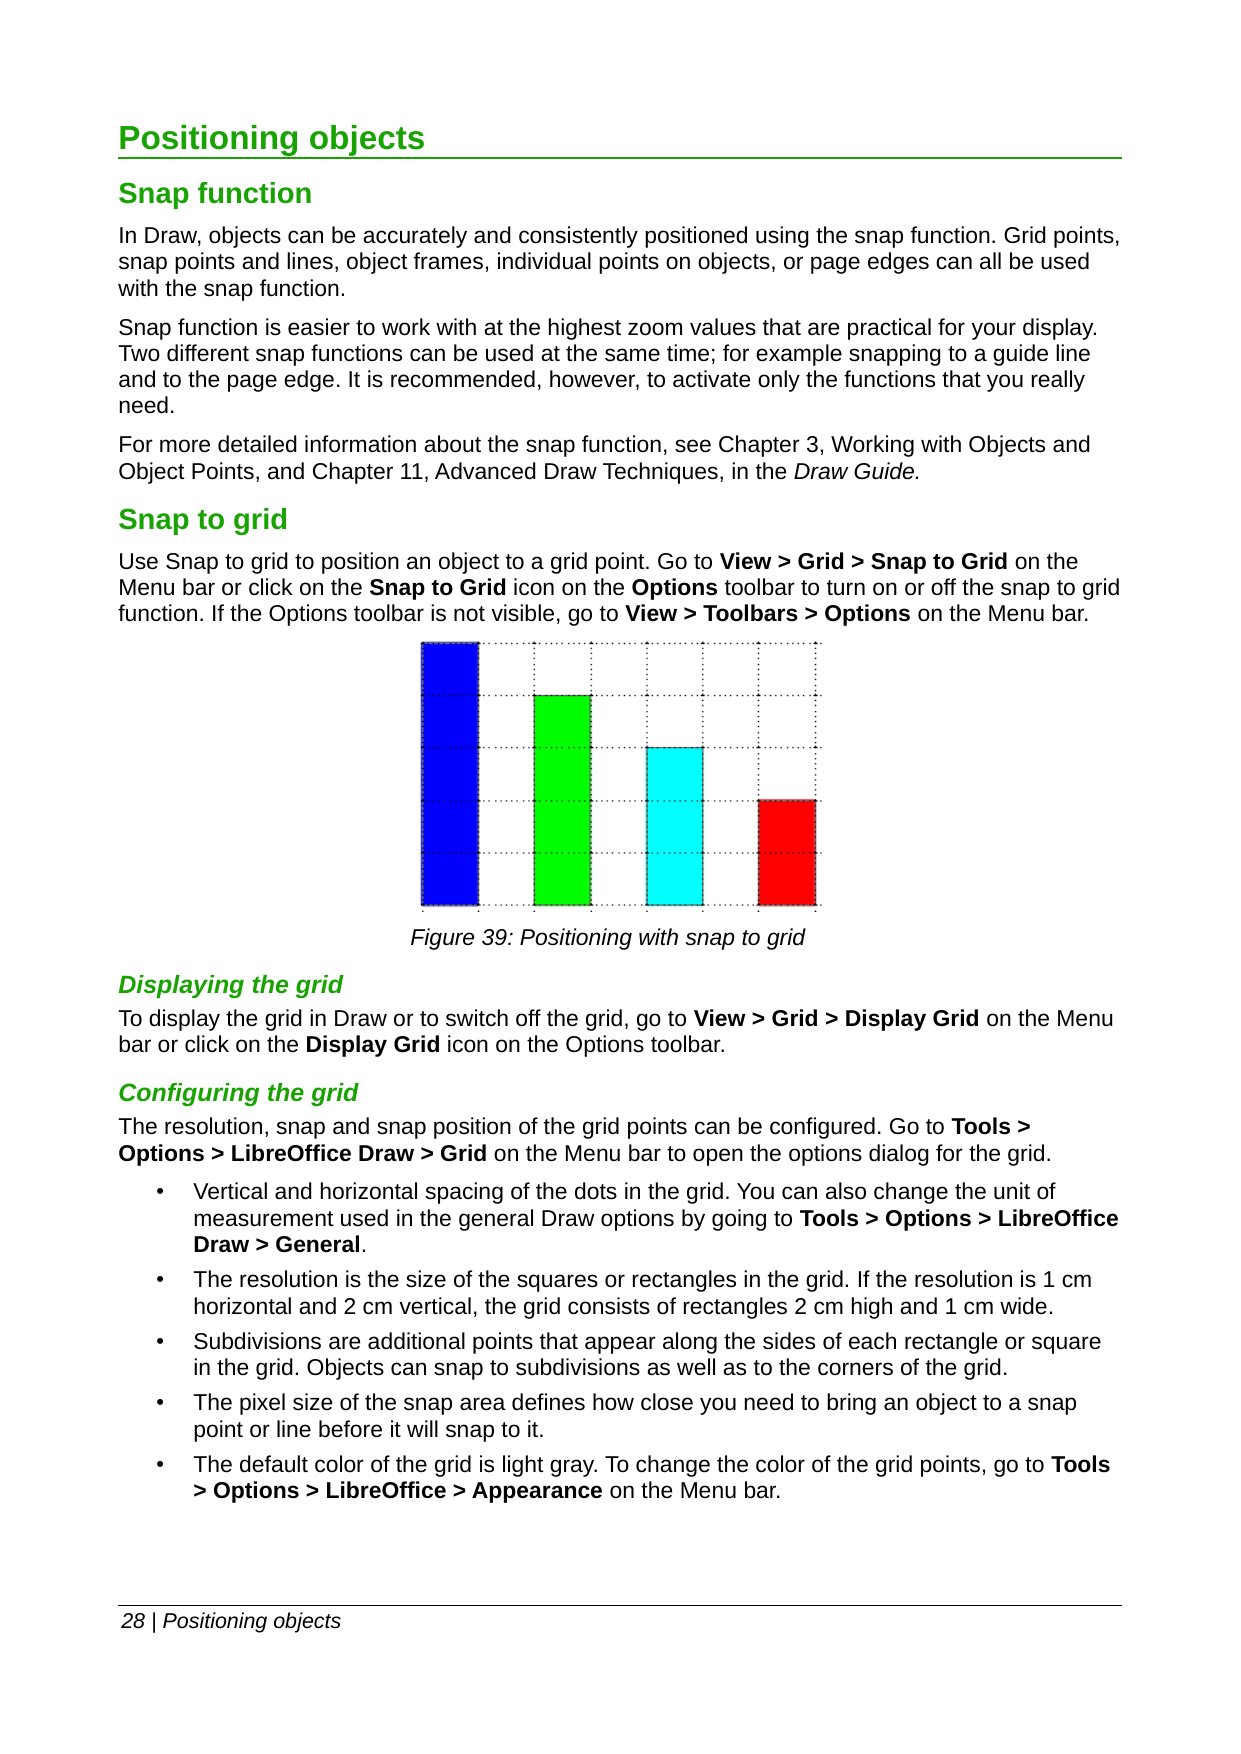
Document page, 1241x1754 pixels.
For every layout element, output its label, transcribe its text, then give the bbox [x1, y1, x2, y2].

list The pixel size of the snap area defines how close you need to bring an object to a snap point or line before it will snap to it. [156, 1389, 1122, 1442]
text Figure 39: Positioning with snap to grid [410, 923, 830, 950]
subtitle Displaying the grid [118, 970, 1122, 999]
list The default color of the grid is light gray. To change the color of the grid points, go to Tools > Options > LibreOffice > Appearance on the Menu bar. [156, 1451, 1122, 1504]
subtitle Positioning objects [118, 118, 1122, 157]
text In Draw, objects can be accurately and consistently positioned using the snap function. Grid points, snap points and lines, object frames, individual points on objects, or page edges can all be used with the snap function. [118, 222, 1122, 301]
text For more detailed information about the snap function, see Chapter 3, Working with Objects and Object Points, and Chapter 11, Advanced Draw Techniques, in the Draw Guide. [118, 431, 1122, 484]
text Use Snap to grid to position an object to a grid point. Go to View > Grid > Snap to Grid on the Menu bar or click on the Snap to Grid icon on the Options toolbar to turn on or off the snap to grid function. If the Options toolbar is not visible, go to View > Toolbars > Options on the Menu bar. [118, 548, 1122, 627]
list Subdivisions are additional points that appear along the sides of each rectangle or square in the grid. Objects can snap to subdivisions as well as to the corners of the grid. [156, 1328, 1122, 1381]
list Vertical and horizontal spacing of the dots in the grid. You can also change the unit of measurement used in the general Draw options by going to Tools > Options > LibreOffice Draw > General. [156, 1178, 1122, 1257]
subtitle Snap function [118, 176, 1122, 210]
text The resolution, snap and snap position of the grid points can be configured. Go to Tools > Options > LibreOffice Draw > Grid on the Menu bar to open the options dialog for the grid. [118, 1113, 1122, 1166]
text To display the grid in Draw or to switch off the grid, go to View > Grid > Display Grid on the Menu bar or click on the Display Grid icon on the Options toolbar. [118, 1005, 1122, 1058]
subtitle Configuring the grid [118, 1078, 1122, 1107]
text Snap function is easier to work with at the highest zoom values that are practical for your display. Two different snap functions can be used at the same time; for example snapping to a guide line and to the page edge. It is recommended, however, to activate only the functions that you really need. [118, 313, 1122, 419]
subtitle Snap to grid [118, 502, 1122, 536]
picture [417, 638, 823, 912]
list The resolution is the size of the squares or rectangles in the grid. If the resolution is 1 cm horizontal and 2 cm vertical, the grid consists of rectangles 2 cm high and 1 cm wide. [156, 1266, 1122, 1319]
